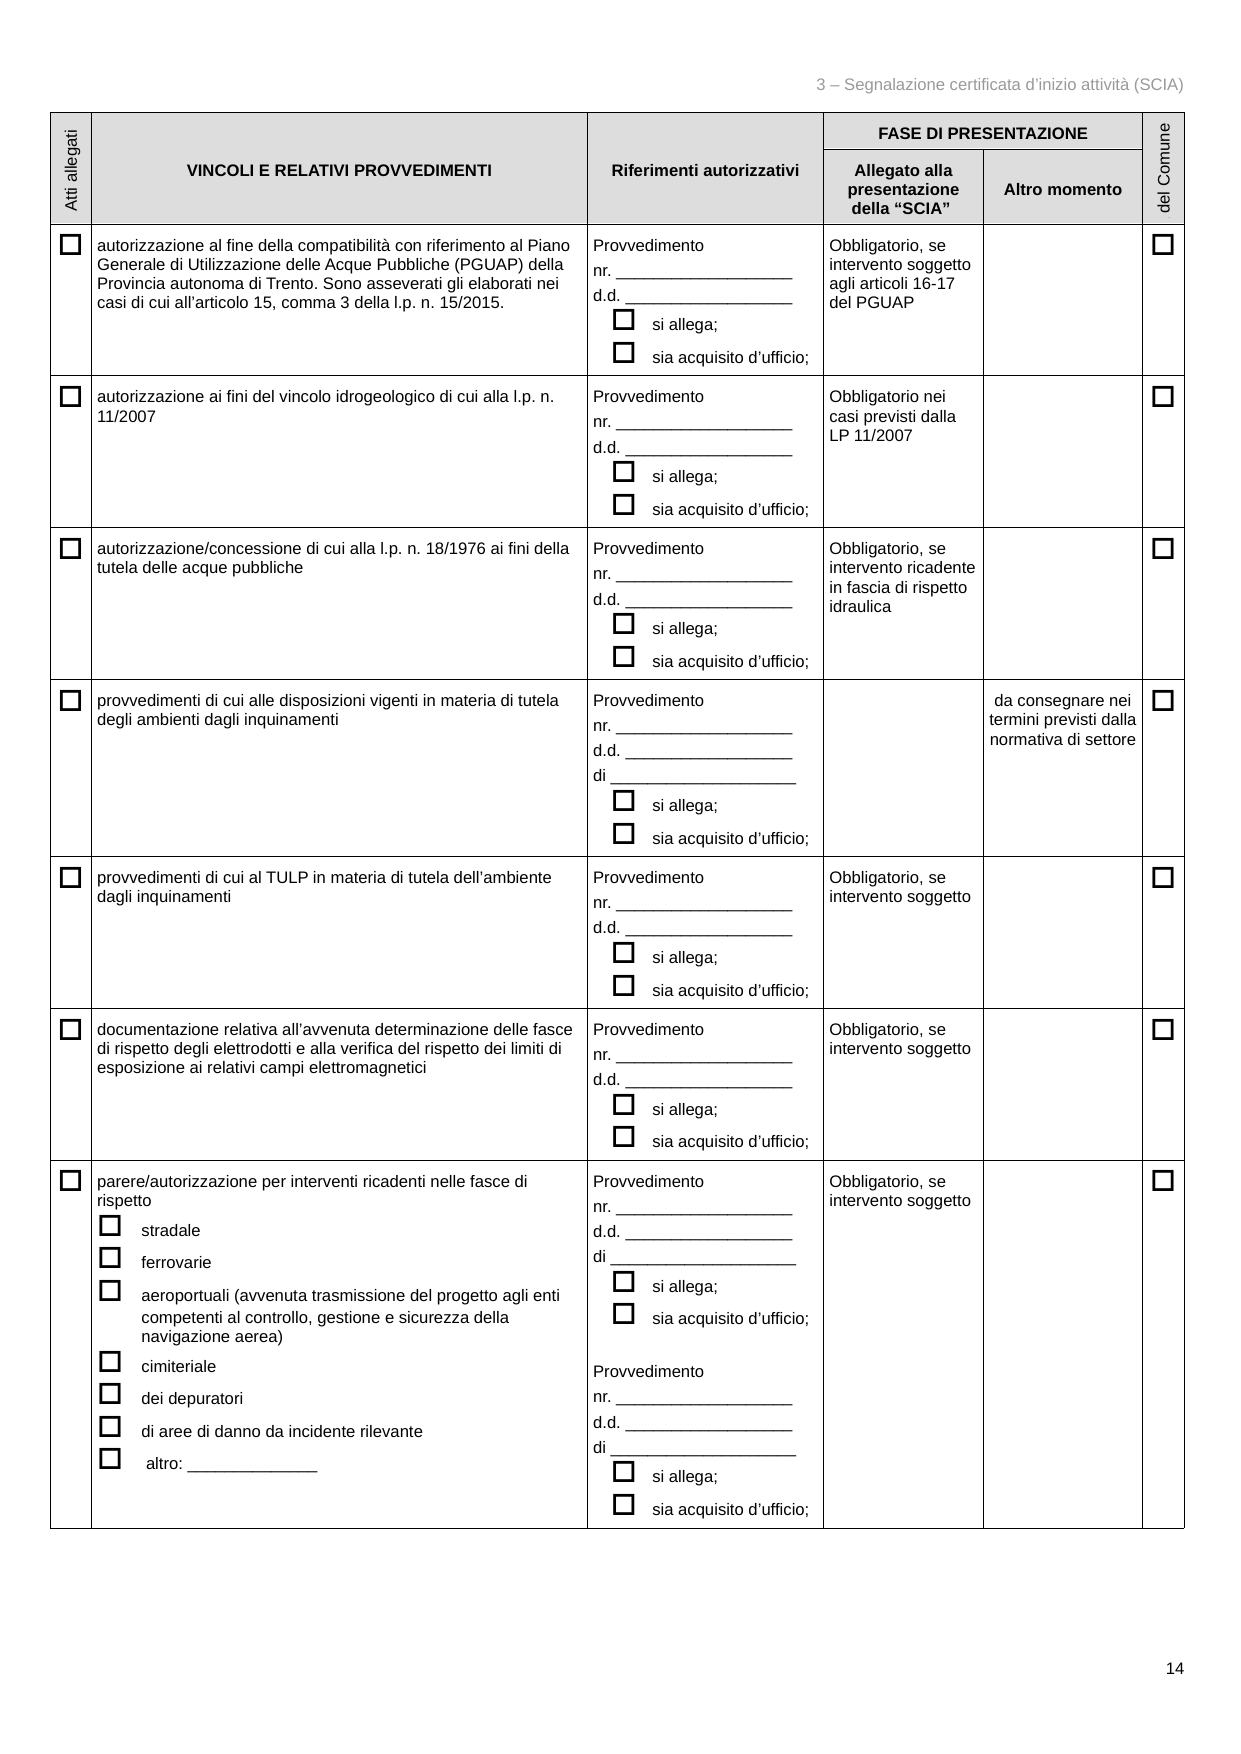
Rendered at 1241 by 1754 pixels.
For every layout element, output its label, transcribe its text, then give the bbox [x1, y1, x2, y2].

table_cell [984, 1009, 1142, 1160]
table_cell Obbligatorio, se intervento soggetto [824, 1161, 983, 1527]
table_cell  [1143, 857, 1184, 1008]
table_cell provvedimenti di cui alle disposizioni vigenti in materia di tutela degli ambienti dagli inquinamenti [92, 680, 587, 856]
table_header FASE DI PRESENTAZIONE [824, 113, 1142, 148]
table_cell [984, 1161, 1142, 1527]
table_cell [984, 857, 1142, 1008]
table_cell  [1143, 376, 1184, 527]
table_cell [824, 680, 983, 856]
table_cell Obbligatorio nei casi previsti dalla LP 11/2007 [824, 376, 983, 527]
table_cell Provvedimento nr. ___________________ d.d. __________________ di ____________________ si allega; sia acquisito d’ufficio; Provvedimento nr. ___________________ d.d. __________________ di ____________________ si allega; sia acquisito d’ufficio; [588, 1161, 823, 1527]
table_cell  [1143, 1161, 1184, 1527]
table_cell  [1143, 680, 1184, 856]
table_cell  [51, 1009, 91, 1160]
table_header Atti allegati [51, 113, 91, 223]
table_cell  [51, 528, 91, 679]
table_cell  [1143, 225, 1184, 375]
table_header Controllo a cura del Comune [1143, 113, 1184, 223]
table_cell  [51, 225, 91, 375]
table_cell autorizzazione al fine della compatibilità con riferimento al Piano Generale di Utilizzazione delle Acque Pubbliche (PGUAP) della Provincia autonoma di Trento. Sono asseverati gli elaborati nei casi di cui all’articolo 15, comma 3 della l.p. n. 15/2015. [92, 225, 587, 375]
table_cell autorizzazione/concessione di cui alla l.p. n. 18/1976 ai fini della tutela delle acque pubbliche [92, 528, 587, 679]
table_cell documentazione relativa all’avvenuta determinazione delle fasce di rispetto degli elettrodotti e alla verifica del rispetto dei limiti di esposizione ai relativi campi elettromagnetici [92, 1009, 587, 1160]
table_cell Provvedimento nr. ___________________ d.d. __________________ di ____________________ si allega; sia acquisito d’ufficio; [588, 680, 823, 856]
table_cell Provvedimento nr. ___________________ d.d. __________________ si allega; sia acquisito d’ufficio; [588, 528, 823, 679]
table_cell  [1143, 1009, 1184, 1160]
table_cell [984, 376, 1142, 527]
table_cell da consegnare nei termini previsti dalla normativa di settore [984, 680, 1142, 856]
table_cell  [1143, 528, 1184, 679]
table_cell Obbligatorio, se intervento soggetto [824, 857, 983, 1008]
table_cell  [51, 376, 91, 527]
table_cell Obbligatorio, se intervento soggetto agli articoli 16-17 del PGUAP [824, 225, 983, 375]
table_cell Provvedimento nr. ___________________ d.d. __________________ si allega; sia acquisito d’ufficio; [588, 376, 823, 527]
table_cell [984, 225, 1142, 375]
table_header Riferimenti autorizzativi [588, 113, 823, 223]
table_cell Allegato alla presentazione della “SCIA” [824, 150, 983, 223]
table_cell  [51, 680, 91, 856]
table_cell Obbligatorio, se intervento soggetto [824, 1009, 983, 1160]
table_cell provvedimenti di cui al TULP in materia di tutela dell’ambiente dagli inquinamenti [92, 857, 587, 1008]
table_cell [984, 528, 1142, 679]
table_cell Provvedimento nr. ___________________ d.d. __________________ si allega; sia acquisito d’ufficio; [588, 225, 823, 375]
table_cell parere/autorizzazione per interventi ricadenti nelle fasce di rispetto stradale ferrovarie aeroportuali (avvenuta trasmissione del progetto agli enti competenti al controllo, gestione e sicurezza della navigazione aerea) cimiteriale dei depuratori di aree di danno da incidente rilevante altro: ______________ [92, 1161, 587, 1527]
table_cell autorizzazione ai fini del vincolo idrogeologico di cui alla l.p. n. 11/2007 [92, 376, 587, 527]
table_cell Provvedimento nr. ___________________ d.d. __________________ si allega; sia acquisito d’ufficio; [588, 857, 823, 1008]
table_cell  [51, 857, 91, 1008]
table_cell Altro momento [984, 150, 1142, 223]
table_cell  [51, 1161, 91, 1527]
table_header VINCOLI E RELATIVI PROVVEDIMENTI [92, 113, 587, 223]
table_cell Obbligatorio, se intervento ricadente in fascia di rispetto idraulica [824, 528, 983, 679]
table_cell Provvedimento nr. ___________________ d.d. __________________ si allega; sia acquisito d’ufficio; [588, 1009, 823, 1160]
